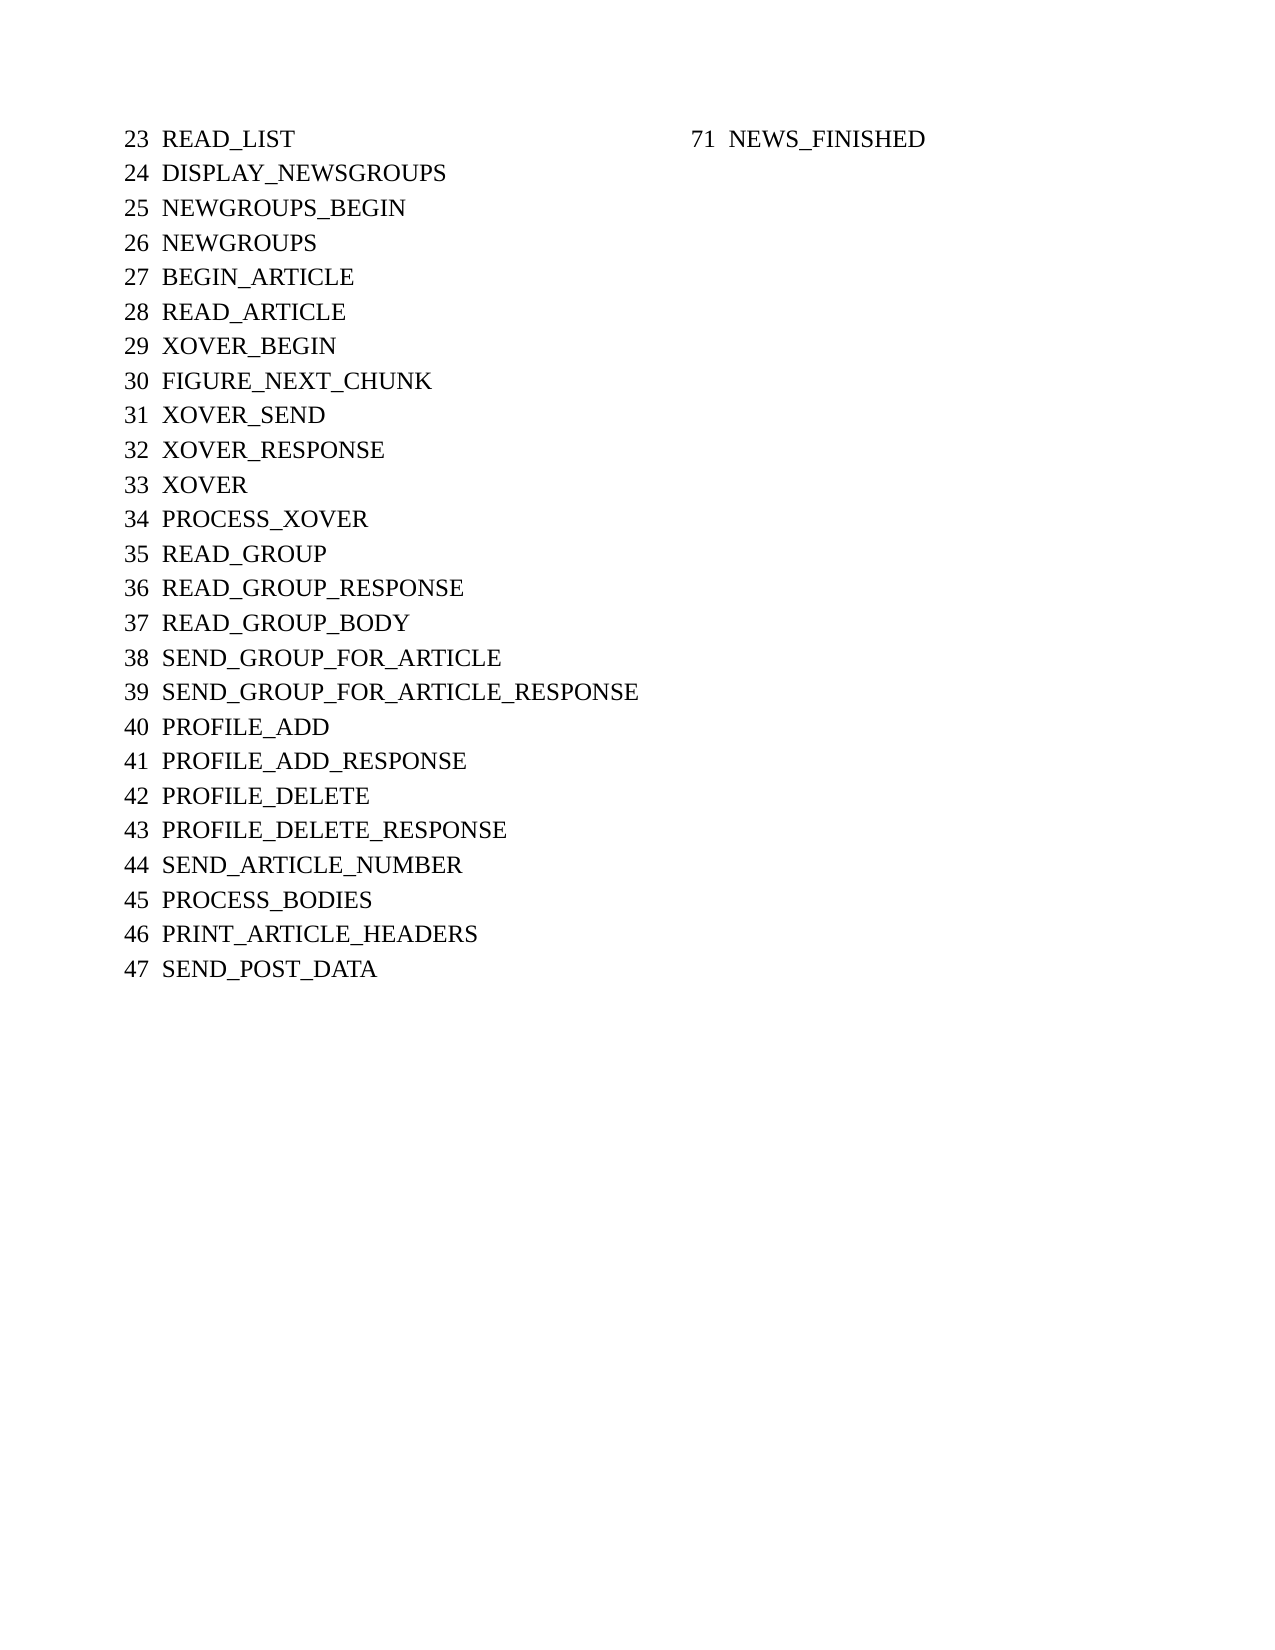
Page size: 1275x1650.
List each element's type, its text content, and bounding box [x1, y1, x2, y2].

table_header [1141, 118, 1157, 989]
table_cell 23 [121, 121, 159, 156]
table_cell 36 [121, 571, 159, 605]
table_cell 42 [121, 778, 159, 813]
table_cell PROCESS_XOVER [159, 501, 660, 536]
table_cell 47 [121, 951, 159, 986]
table_cell PROFILE_DELETE [159, 778, 660, 813]
table_cell 33 [121, 467, 159, 501]
table_cell 45 [121, 882, 159, 916]
table_cell READ_GROUP_BODY [159, 605, 660, 640]
table_cell 34 [121, 501, 159, 536]
table_cell 37 [121, 605, 159, 640]
table_cell 41 [121, 744, 159, 778]
table_header 24 [121, 156, 159, 190]
table_cell 44 [121, 847, 159, 882]
table_cell SEND_GROUP_FOR_ARTICLE_RESPONSE [159, 674, 660, 709]
table_cell 43 [121, 813, 159, 847]
table_cell 30 [121, 363, 159, 398]
table_cell NEWS_FINISHED [725, 121, 1138, 156]
table_cell NEWGROUPS_BEGIN [159, 190, 660, 225]
table_cell 71 [688, 121, 725, 156]
table_header [118, 118, 685, 989]
table_cell 38 [121, 640, 159, 674]
table_cell XOVER_RESPONSE [159, 432, 660, 467]
table_cell 29 [121, 329, 159, 363]
table_cell 27 [121, 259, 159, 294]
table_cell 25 [121, 190, 159, 225]
table_cell 26 [121, 225, 159, 259]
table_cell PROFILE_ADD [159, 709, 660, 743]
table_cell 35 [121, 536, 159, 571]
table_cell 40 [121, 709, 159, 743]
table_cell SEND_GROUP_FOR_ARTICLE [159, 640, 660, 674]
table_cell READ_GROUP_RESPONSE [159, 571, 660, 605]
table_cell XOVER_BEGIN [159, 329, 660, 363]
table_cell 46 [121, 916, 159, 951]
table_cell SEND_ARTICLE_NUMBER [159, 847, 660, 882]
table_cell READ_LIST [159, 121, 682, 156]
table_cell PRINT_ARTICLE_HEADERS [159, 916, 660, 951]
table_cell NEWGROUPS [159, 225, 660, 259]
table_cell 39 [121, 674, 159, 709]
table_cell BEGIN_ARTICLE [159, 259, 660, 294]
table_cell 32 [121, 432, 159, 467]
table_cell 31 [121, 398, 159, 432]
table_cell PROFILE_ADD_RESPONSE [159, 744, 660, 778]
table_cell FIGURE_NEXT_CHUNK [159, 363, 660, 398]
table_cell READ_GROUP [159, 536, 660, 571]
table_cell 28 [121, 294, 159, 328]
table_header [685, 118, 1141, 989]
table_header DISPLAY_NEWSGROUPS [159, 156, 660, 190]
table_cell XOVER_SEND [159, 398, 660, 432]
table_cell PROFILE_DELETE_RESPONSE [159, 813, 660, 847]
table_cell READ_ARTICLE [159, 294, 660, 328]
table_cell SEND_POST_DATA [159, 951, 660, 986]
table_cell XOVER [159, 467, 660, 501]
table_cell PROCESS_BODIES [159, 882, 660, 916]
